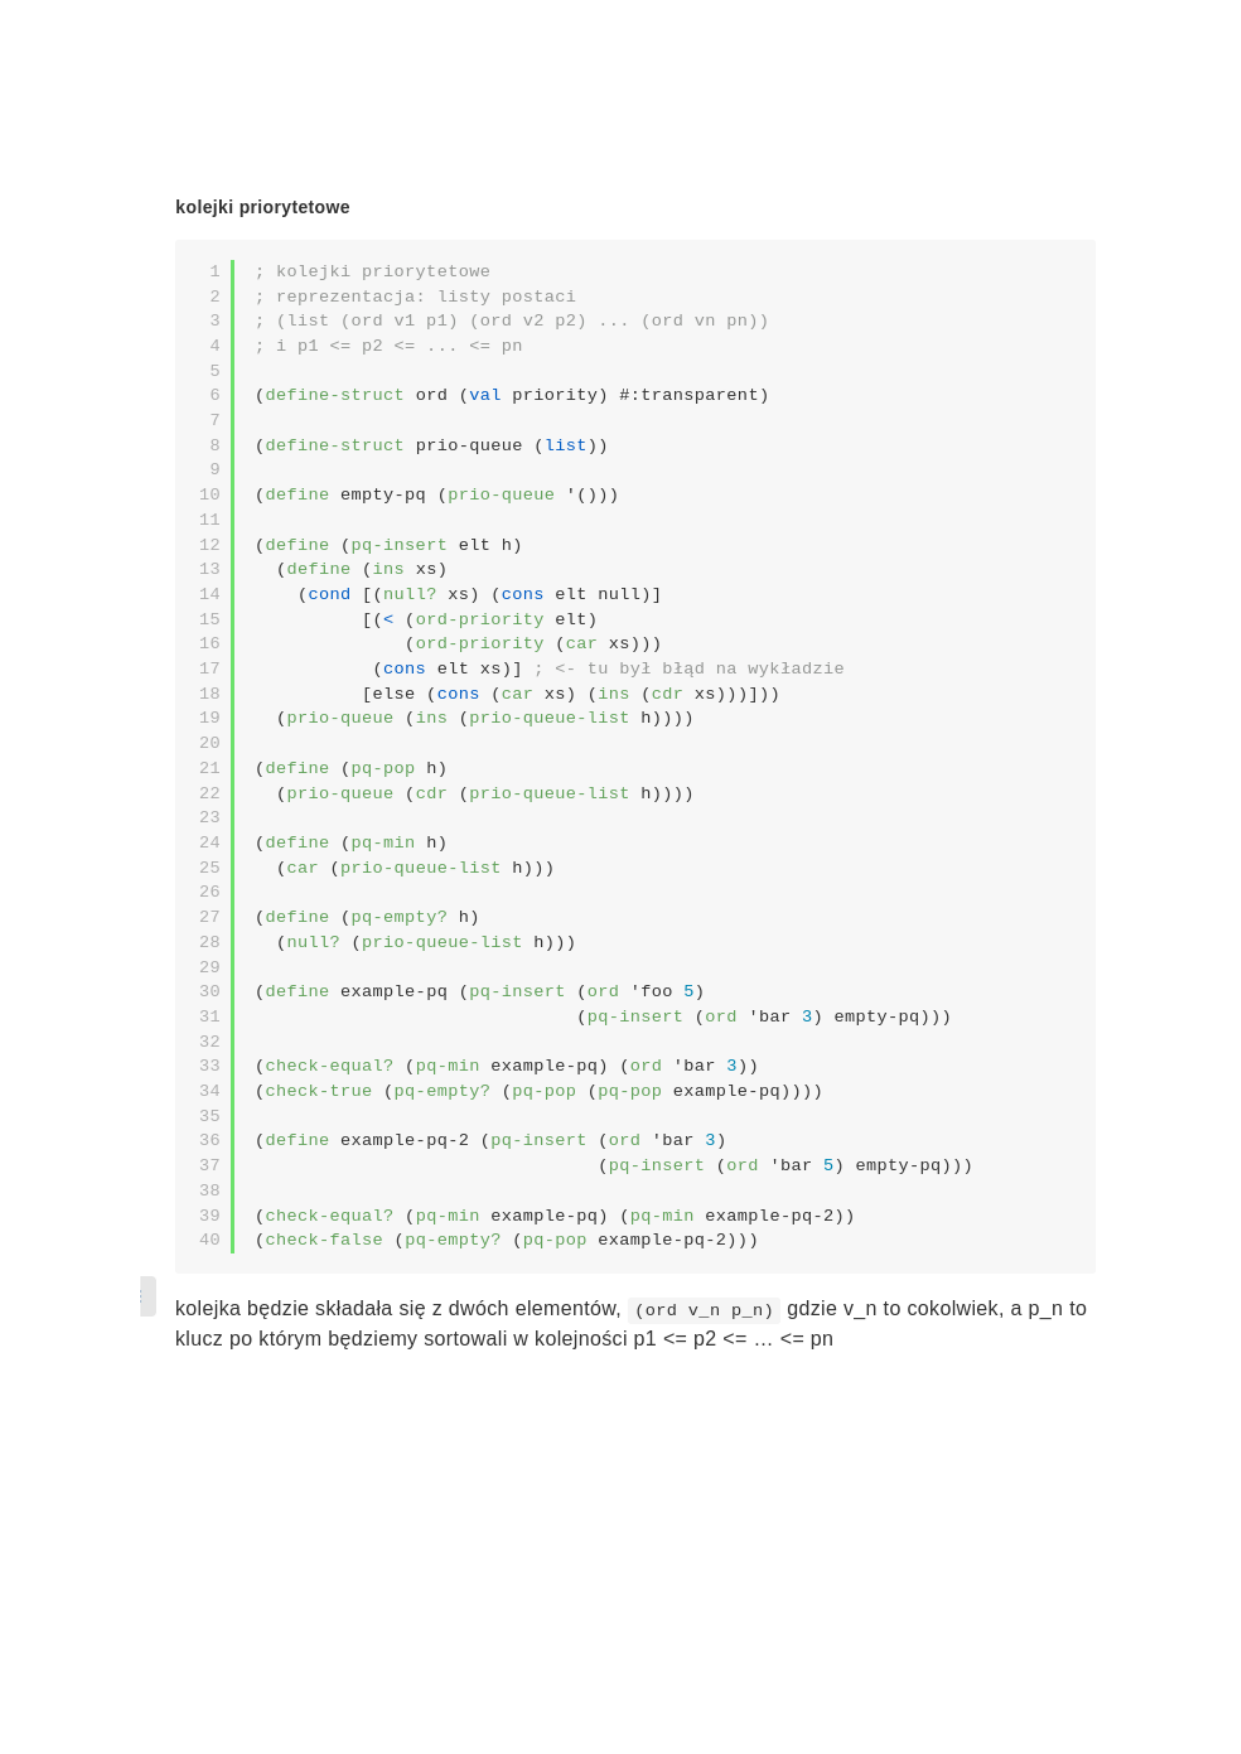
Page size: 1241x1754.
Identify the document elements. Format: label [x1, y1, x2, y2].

picture [140, 193, 1145, 1357]
